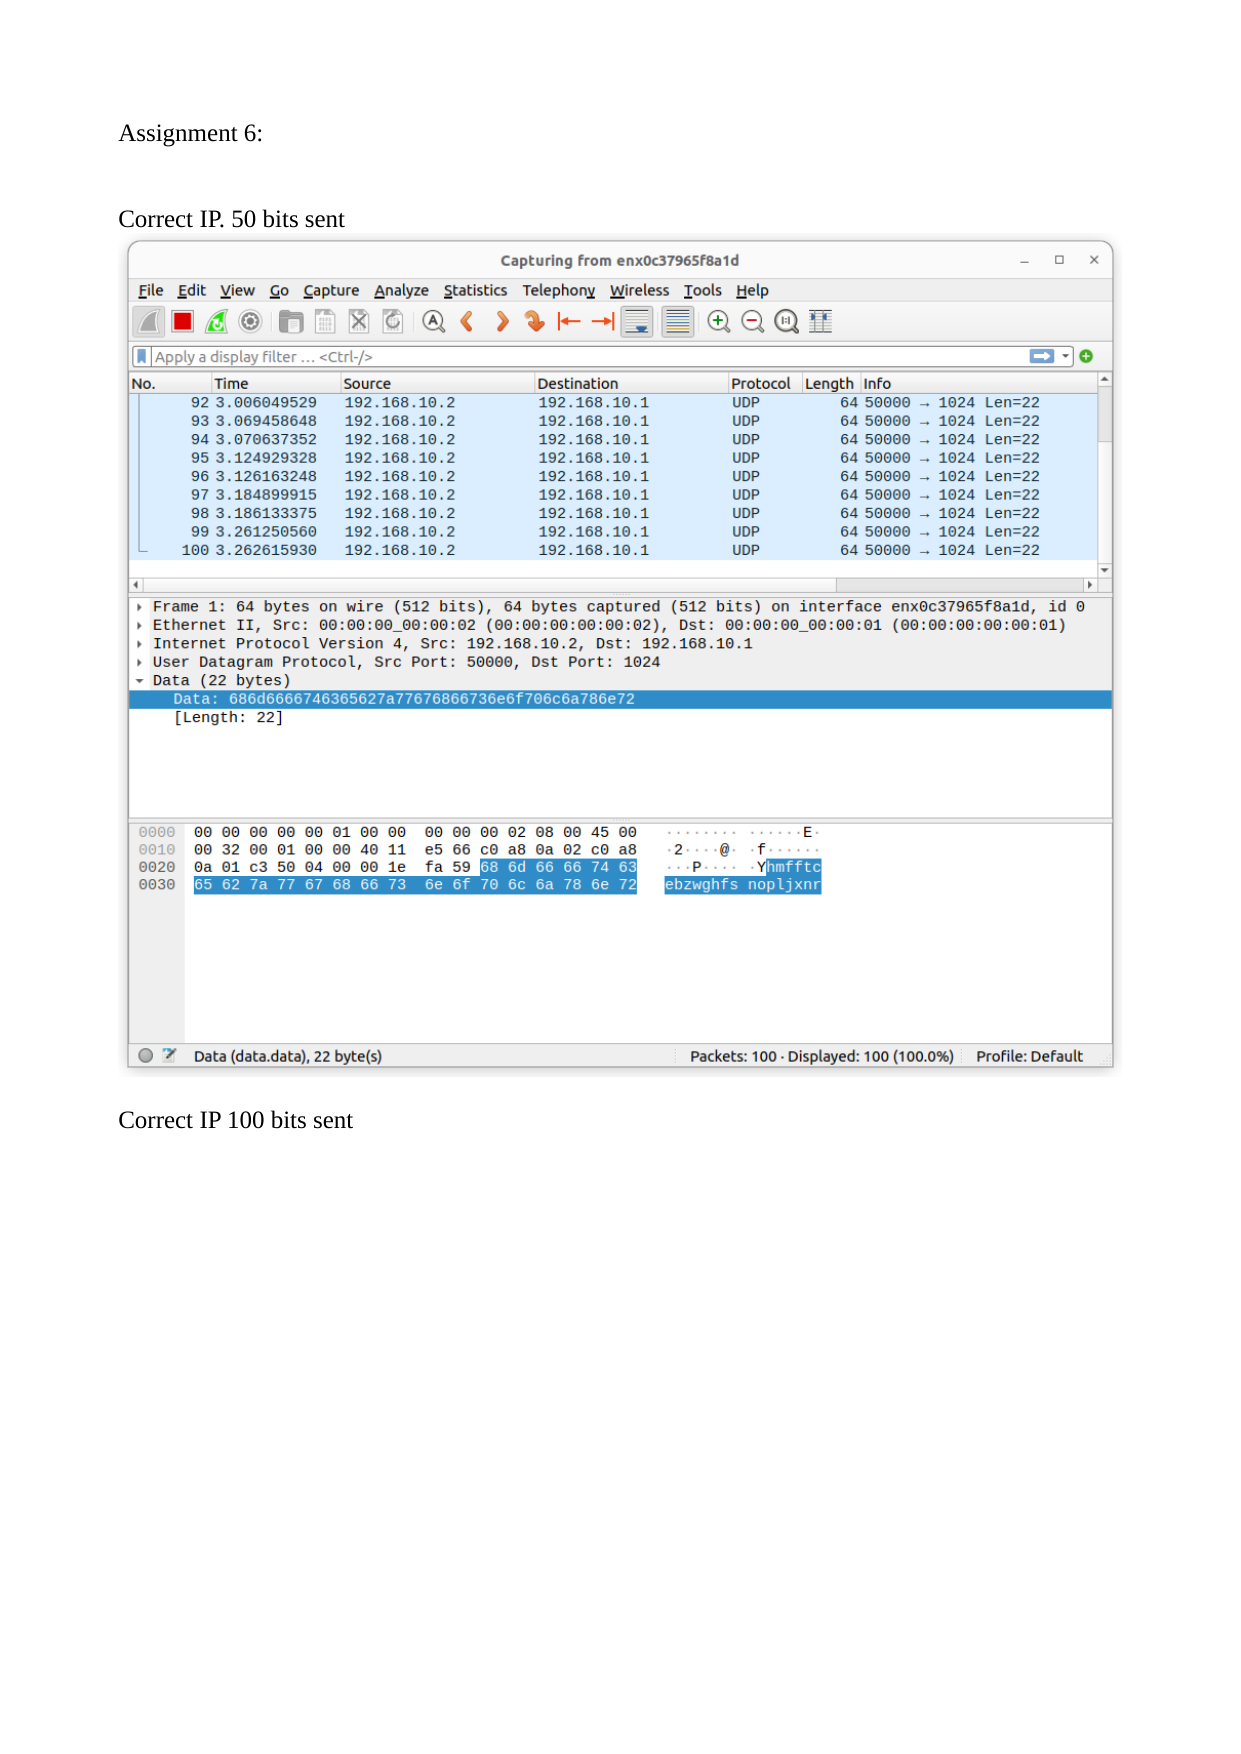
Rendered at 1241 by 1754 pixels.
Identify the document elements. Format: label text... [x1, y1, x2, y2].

text Correct IP. 50 bits sent [118, 204, 1122, 233]
text Correct IP 100 bits sent [118, 1105, 1122, 1134]
text Assignment 6: [118, 118, 1122, 147]
picture [118, 233, 1123, 1077]
